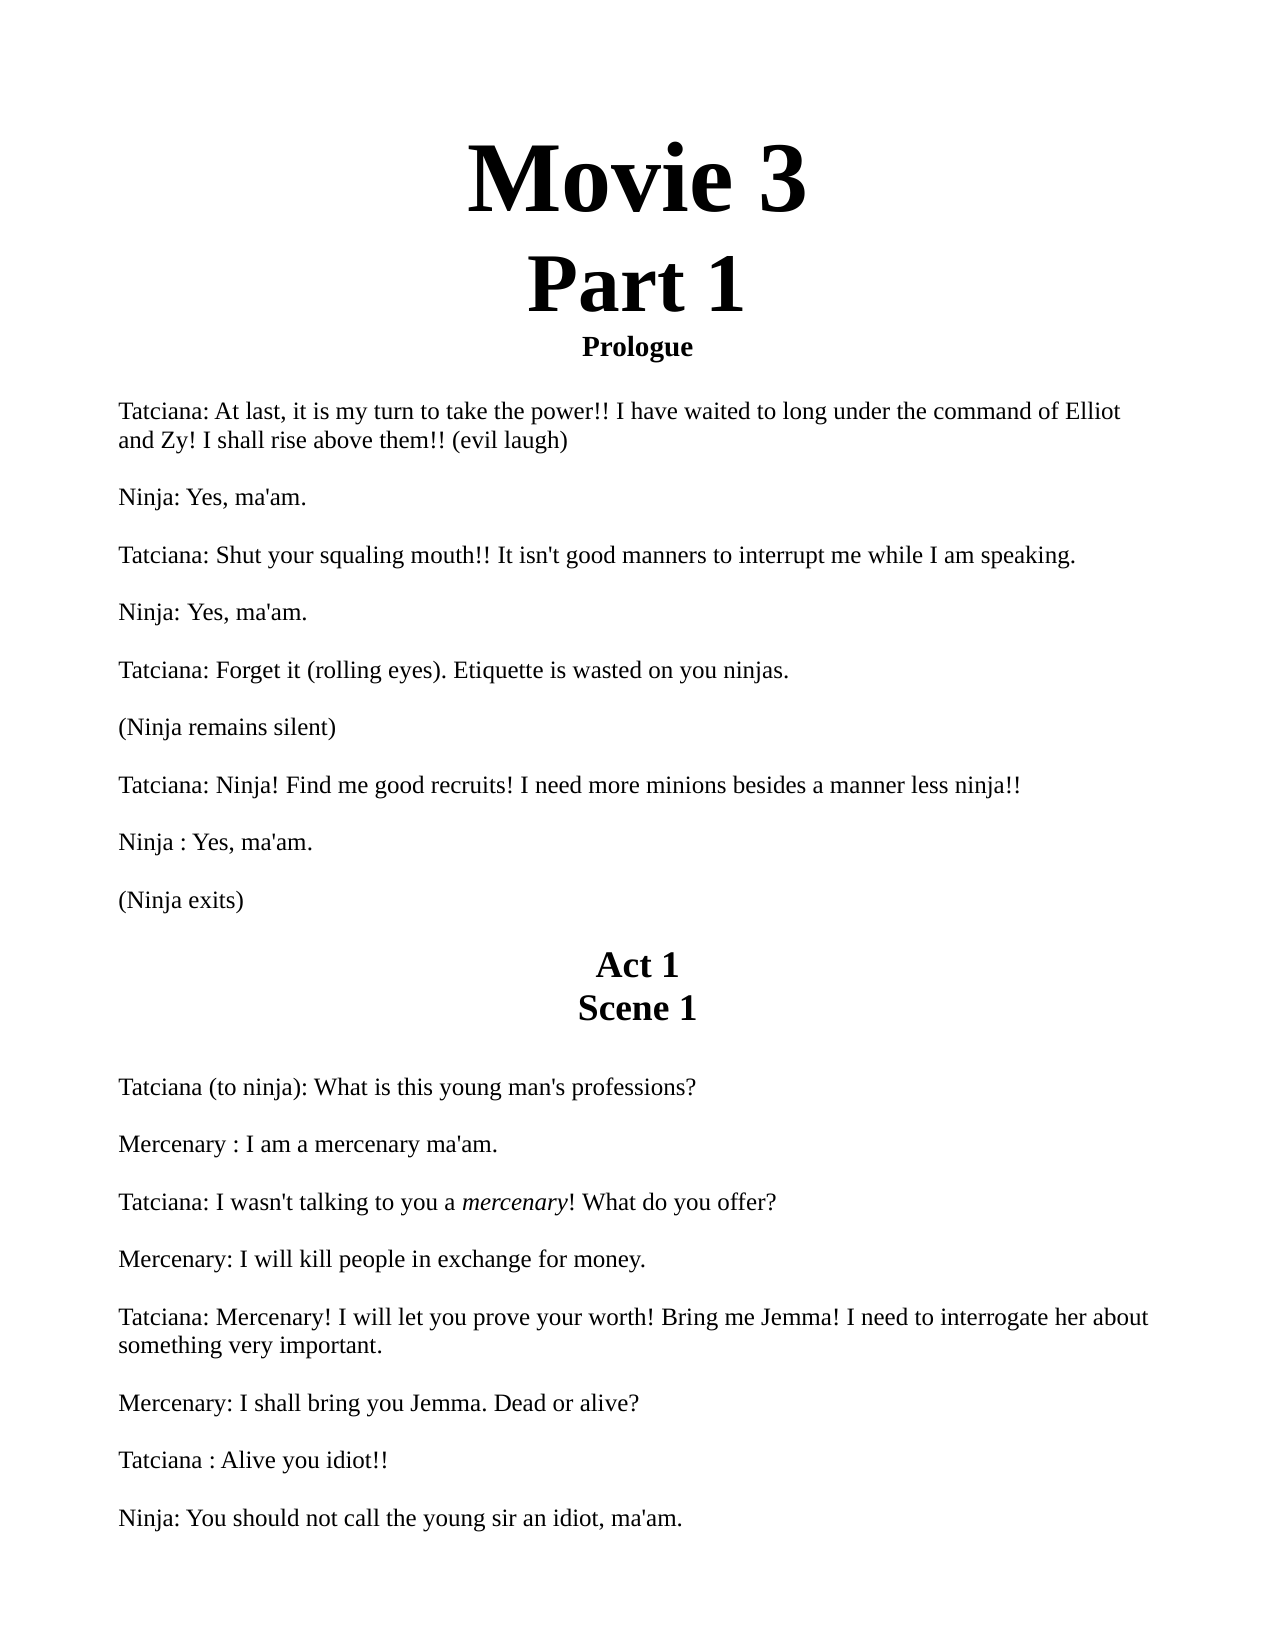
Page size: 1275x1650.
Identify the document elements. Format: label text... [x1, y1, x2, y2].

text Part 1 [118, 233, 1157, 329]
text Mercenary : I am a mercenary ma'am. [118, 1129, 1157, 1158]
text Scene 1 [118, 985, 1157, 1028]
text Mercenary: I will kill people in exchange for money. [118, 1244, 1157, 1273]
text Tatciana (to ninja): What is this young man's professions? [118, 1072, 1157, 1100]
text Ninja: Yes, ma'am. [118, 482, 1157, 511]
text Tatciana: Mercenary! I will let you prove your worth! Bring me Jemma! I need to interrogate her about something very important. [118, 1302, 1157, 1359]
text Ninja: You should not call the young sir an idiot, ma'am. [118, 1503, 1157, 1532]
text Tatciana: At last, it is my turn to take the power!! I have waited to long under the command of Elliot and Zy! I shall rise above them!! (evil laugh) [118, 396, 1157, 453]
text Tatciana: Ninja! Find me good recruits! I need more minions besides a manner less ninja!! [118, 770, 1157, 798]
text Prologue [118, 329, 1157, 362]
text Movie 3 [118, 118, 1157, 233]
text Tatciana: Shut your squaling mouth!! It isn't good manners to interrupt me while I am speaking. [118, 540, 1157, 568]
text Mercenary: I shall bring you Jemma. Dead or alive? [118, 1388, 1157, 1417]
text Tatciana: I wasn't talking to you a mercenary! What do you offer? [118, 1187, 1157, 1215]
text Tatciana: Forget it (rolling eyes). Etiquette is wasted on you ninjas. [118, 655, 1157, 683]
text Tatciana : Alive you idiot!! [118, 1445, 1157, 1474]
text Ninja: Yes, ma'am. [118, 597, 1157, 626]
text Ninja : Yes, ma'am. [118, 827, 1157, 856]
text (Ninja exits) [118, 885, 1157, 913]
text (Ninja remains silent) [118, 712, 1157, 741]
text Act 1 [118, 942, 1157, 985]
